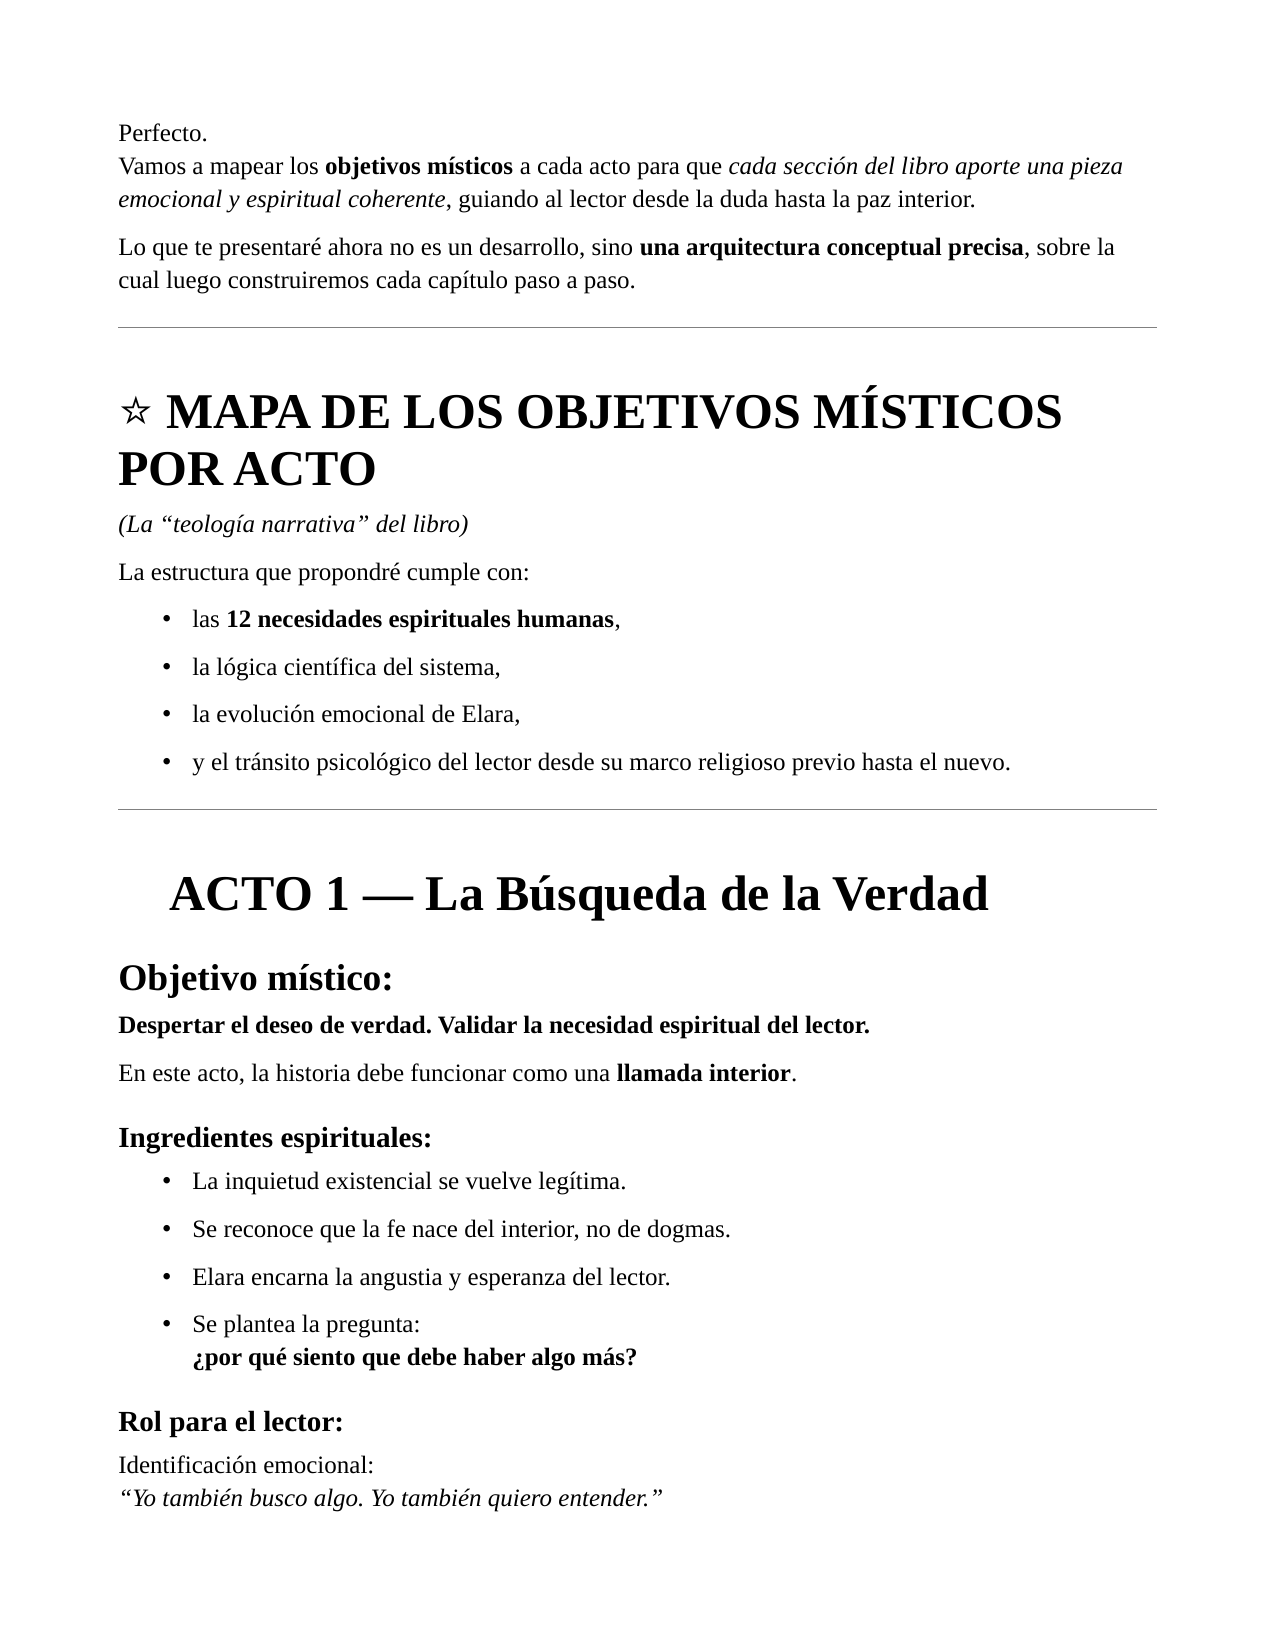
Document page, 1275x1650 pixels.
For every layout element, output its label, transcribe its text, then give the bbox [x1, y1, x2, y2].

list la lógica científica del sistema, [162, 652, 1157, 681]
text La estructura que propondré cumple con: [118, 557, 1157, 586]
text Perfecto. Vamos a mapear los objetivos místicos a cada acto para que cada sección del libro aporte una pieza emocional y espiritual coherente, guiando al lector desde la duda hasta la paz interior. [118, 118, 1157, 213]
list la evolución emocional de Elara, [162, 699, 1157, 728]
list y el tránsito psicológico del lector desde su marco religioso previo hasta el nuevo. [162, 747, 1157, 776]
subtitle Rol para el lector: [118, 1404, 1157, 1438]
text Despertar el deseo de verdad. Validar la necesidad espiritual del lector. [118, 1011, 1157, 1039]
subtitle Ingredientes espirituales: [118, 1120, 1157, 1154]
text Lo que te presentaré ahora no es un desarrollo, sino una arquitectura conceptual precisa, sobre la cual luego construiremos cada capítulo paso a paso. [118, 232, 1157, 293]
list Se plantea la pregunta: ¿por qué siento que debe haber algo más? [162, 1309, 1157, 1371]
subtitle ⭐ MAPA DE LOS OBJETIVOS MÍSTICOS POR ACTO [118, 382, 1157, 497]
text (La “teología narrativa” del libro) [118, 509, 1157, 538]
list Se reconoce que la fe nace del interior, no de dogmas. [162, 1214, 1157, 1243]
list Elara encarna la angustia y esperanza del lector. [162, 1262, 1157, 1290]
subtitle Objetivo místico: [118, 955, 1157, 998]
subtitle 🔵 ACTO 1 — La Búsqueda de la Verdad [118, 864, 1157, 922]
list La inquietud existencial se vuelve legítima. [162, 1166, 1157, 1195]
text Identificación emocional: “Yo también busco algo. Yo también quiero entender.” [118, 1450, 1157, 1512]
text En este acto, la historia debe funcionar como una llamada interior. [118, 1058, 1157, 1087]
list las 12 necesidades espirituales humanas, [162, 604, 1157, 633]
